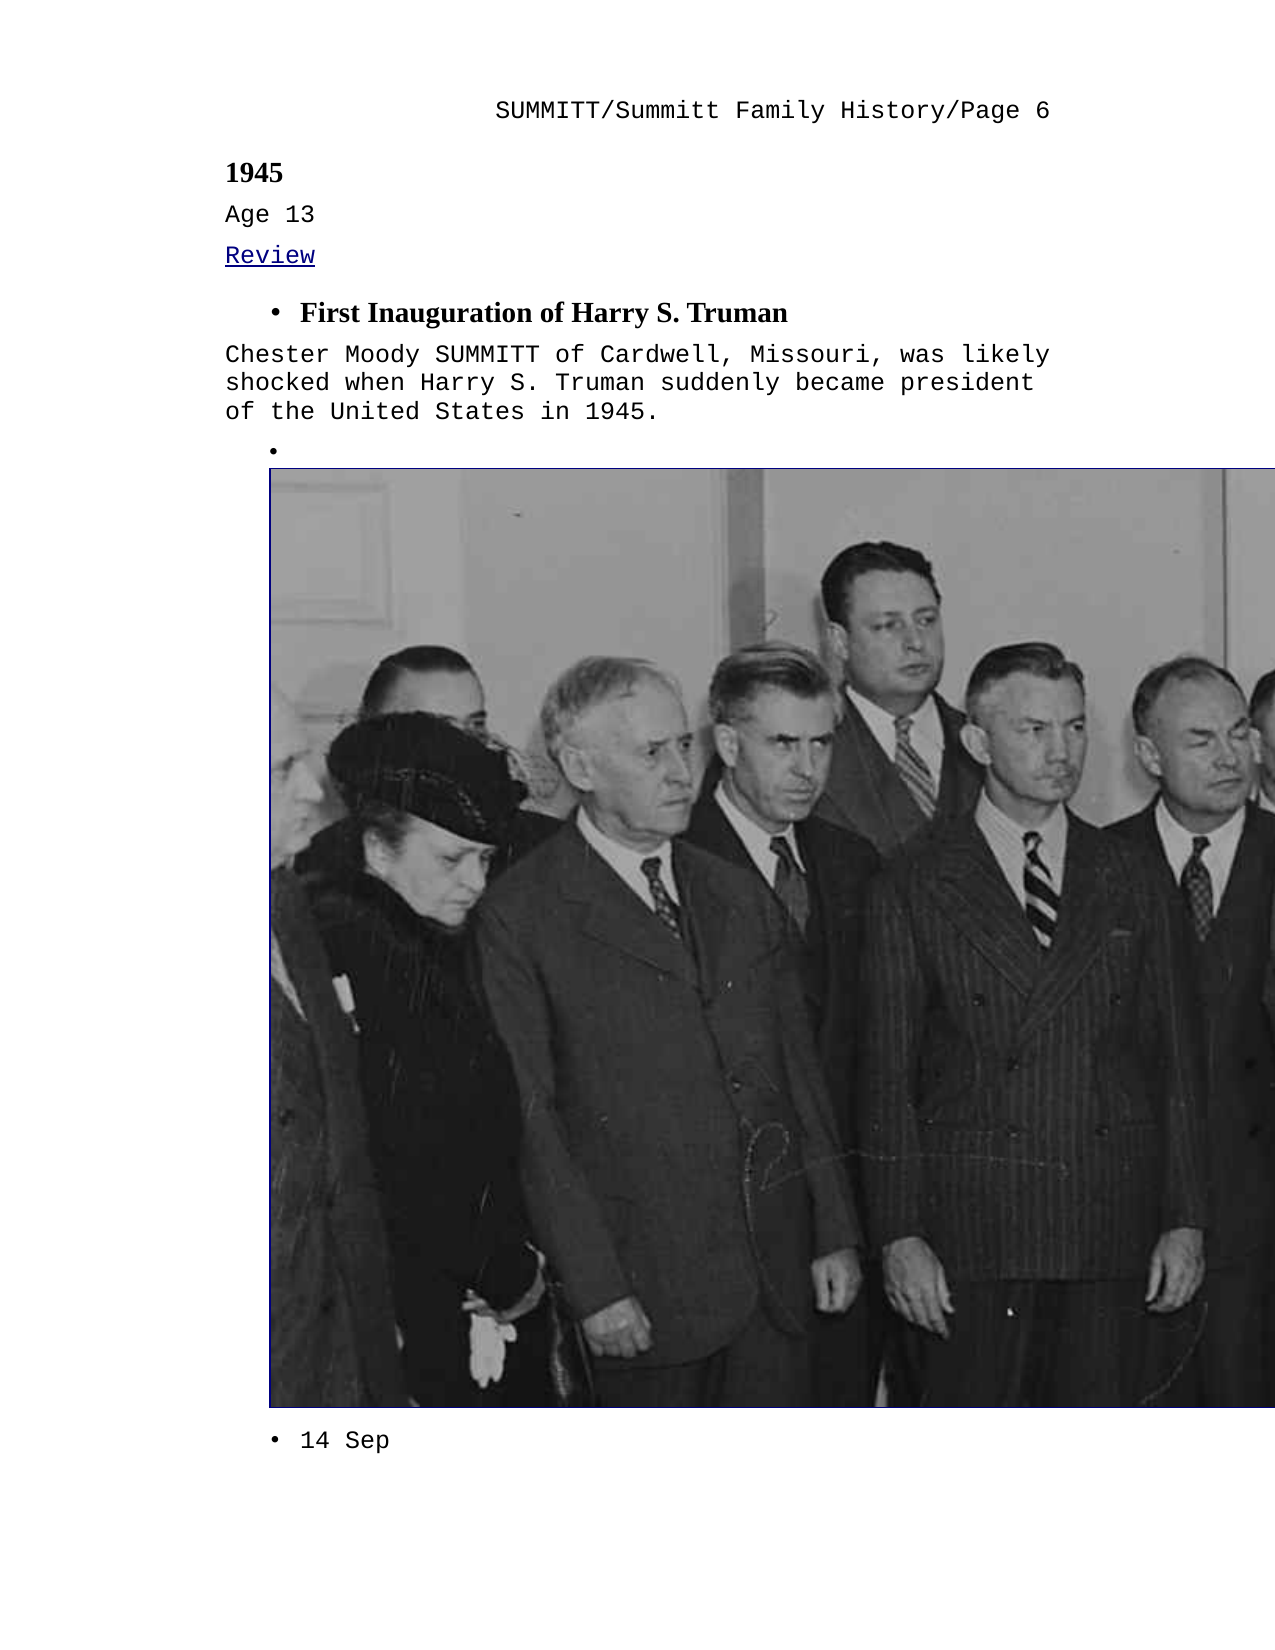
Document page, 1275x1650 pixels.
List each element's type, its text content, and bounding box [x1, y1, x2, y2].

text Age 13 [225, 201, 1050, 230]
subtitle 1945 [225, 155, 1050, 189]
picture [271, 469, 1275, 1407]
subtitle First Inauguration of Harry S. Truman [271, 296, 1050, 329]
text Chester Moody SUMMITT of Cardwell, Missouri, was likely shocked when Harry S. Truman suddenly became president of the United States in 1945. [225, 342, 1050, 427]
text Review [225, 242, 1050, 271]
list 14 Sep [271, 1428, 1050, 1456]
